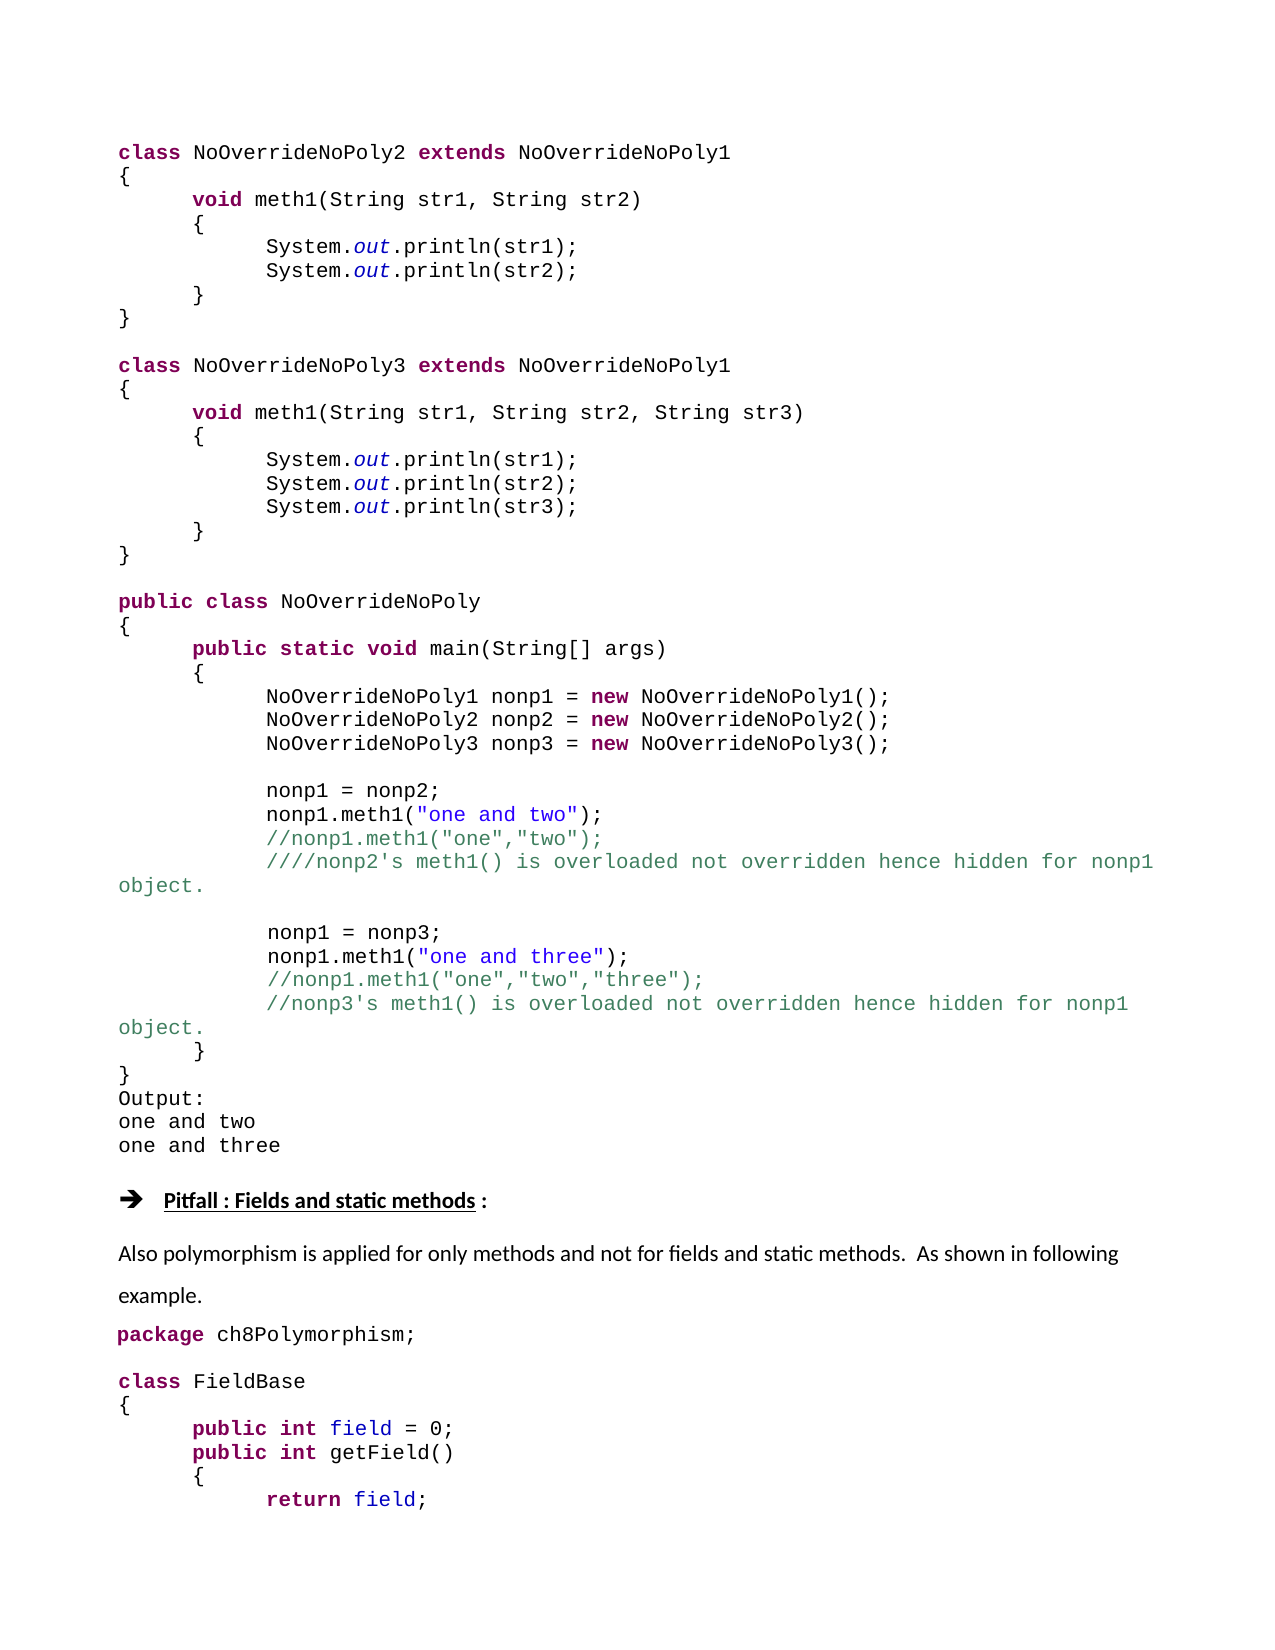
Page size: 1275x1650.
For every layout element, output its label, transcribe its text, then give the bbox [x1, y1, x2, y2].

text { [118, 1394, 1157, 1418]
text } [118, 1064, 1157, 1088]
list Pitfall : Fields and static methods : [118, 1187, 1157, 1214]
text return field; [118, 1489, 1157, 1513]
text System.out.println(str2); [118, 260, 1157, 284]
text } [118, 520, 1157, 544]
text { [118, 662, 1157, 686]
text class FieldBase [118, 1371, 1157, 1394]
text nonp1 = nonp3; [193, 922, 1157, 946]
text NoOverrideNoPoly2 nonp2 = new NoOverrideNoPoly2(); [118, 709, 1157, 733]
text { [118, 426, 1157, 449]
text one and three [118, 1135, 1157, 1158]
text System.out.println(str1); [118, 236, 1157, 260]
text class NoOverrideNoPoly2 extends NoOverrideNoPoly1 [118, 142, 1157, 165]
text } [193, 1040, 1157, 1064]
text nonp1.meth1("one and two"); [118, 804, 1157, 827]
text void meth1(String str1, String str2, String str3) [118, 402, 1157, 426]
text System.out.println(str1); [118, 449, 1157, 473]
text NoOverrideNoPoly1 nonp1 = new NoOverrideNoPoly1(); [118, 686, 1157, 709]
text { [118, 615, 1157, 638]
text //nonp1.meth1("one","two","three"); [193, 969, 1157, 993]
text class NoOverrideNoPoly3 extends NoOverrideNoPoly1 [118, 354, 1157, 378]
text ////nonp2's meth1() is overloaded not overridden hence hidden for nonp1 object. [118, 851, 1157, 898]
text { [118, 378, 1157, 402]
text nonp1 = nonp2; [118, 780, 1157, 804]
text one and two [118, 1111, 1157, 1135]
text public class NoOverrideNoPoly [118, 591, 1157, 615]
text } [118, 307, 1157, 331]
text } [118, 544, 1157, 567]
text public int getField() [118, 1442, 1157, 1465]
text public static void main(String[] args) [118, 638, 1157, 662]
text public int field = 0; [118, 1418, 1157, 1442]
text { [118, 165, 1157, 189]
text void meth1(String str1, String str2) [118, 189, 1157, 213]
text NoOverrideNoPoly3 nonp3 = new NoOverrideNoPoly3(); [118, 733, 1157, 757]
text { [118, 1465, 1157, 1489]
text System.out.println(str2); [118, 473, 1157, 496]
text Output: [118, 1088, 1157, 1111]
list Also polymorphism is applied for only methods and not for fields and static methods. As shown in following example. [118, 1239, 1157, 1309]
text package ch8Polymorphism; [117, 1323, 1157, 1347]
text } [118, 284, 1157, 307]
text //nonp1.meth1("one","two"); [118, 827, 1157, 851]
text { [118, 213, 1157, 236]
text //nonp3's meth1() is overloaded not overridden hence hidden for nonp1 object. [118, 993, 1157, 1040]
text System.out.println(str3); [118, 496, 1157, 520]
text nonp1.meth1("one and three"); [193, 946, 1157, 969]
